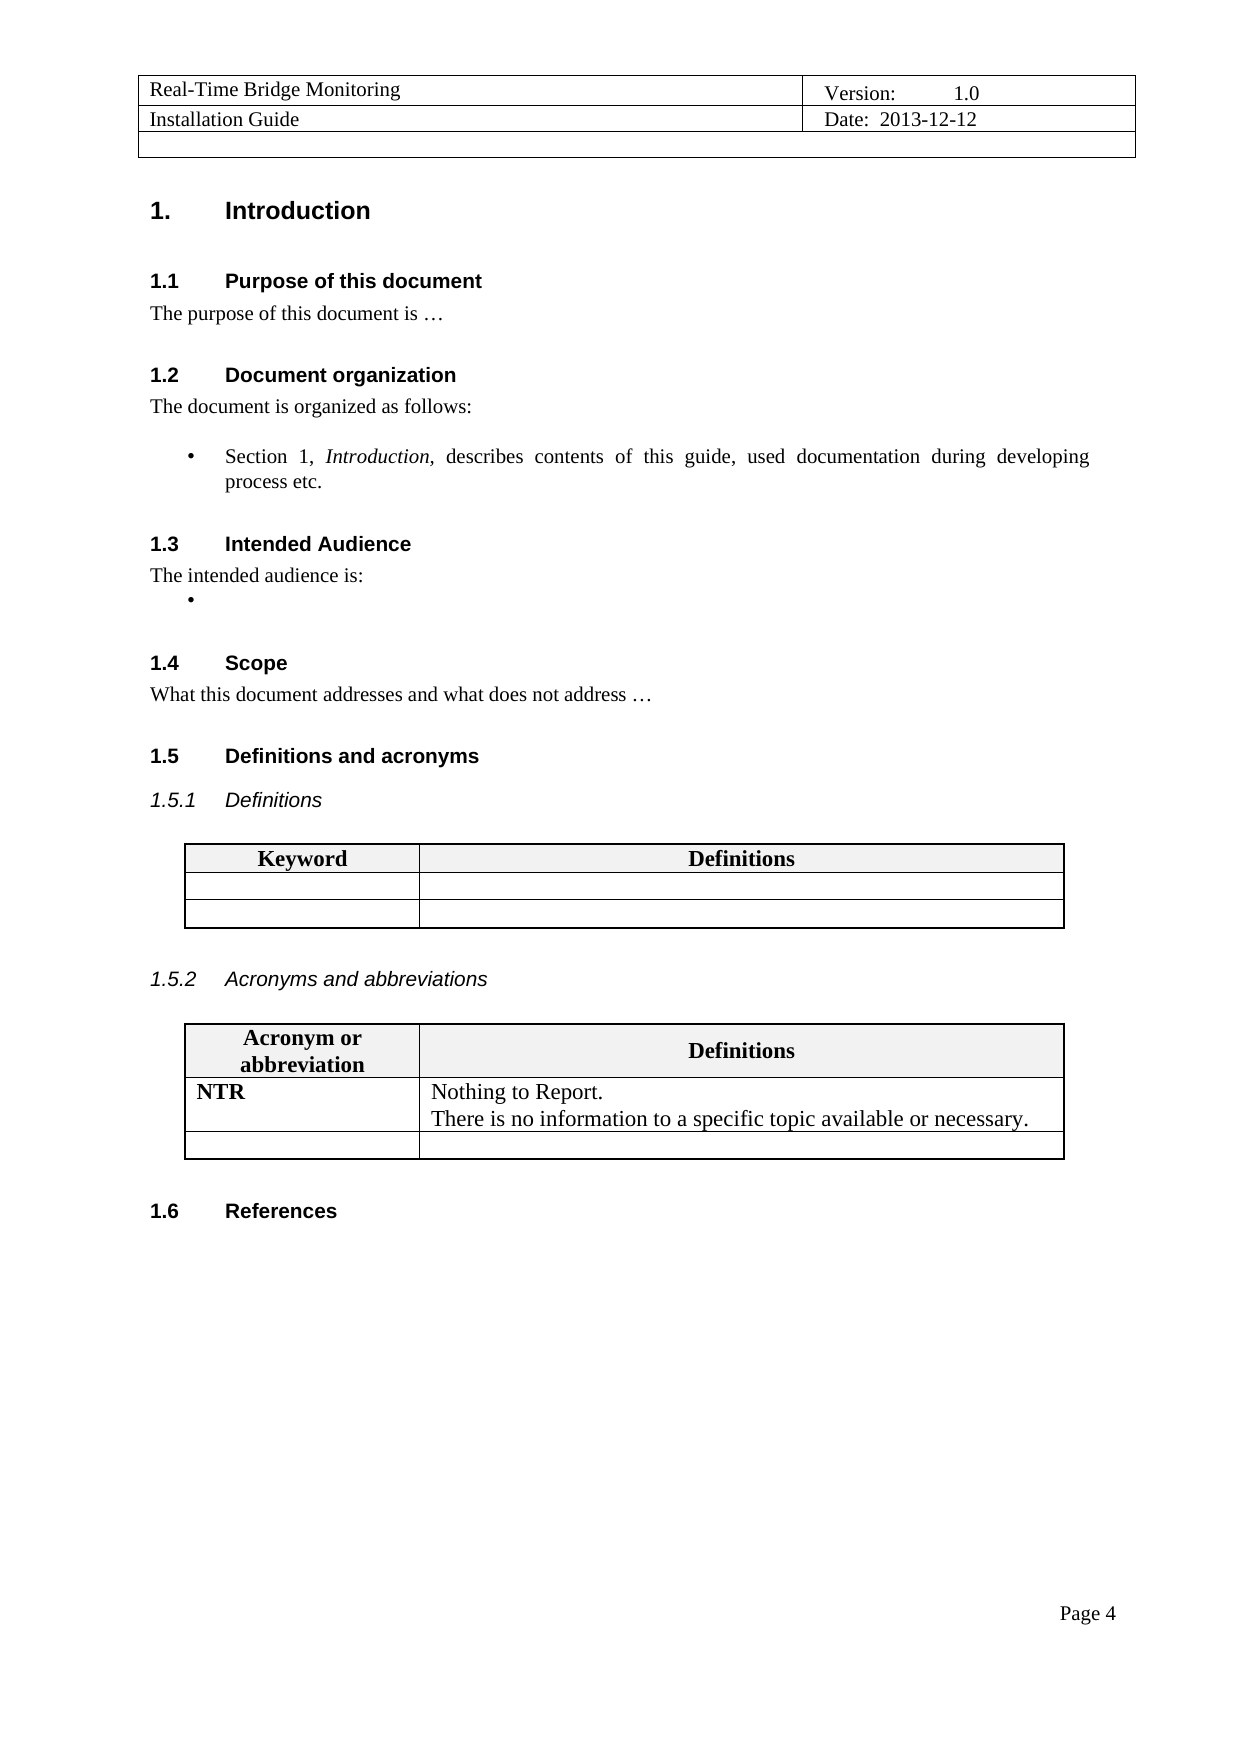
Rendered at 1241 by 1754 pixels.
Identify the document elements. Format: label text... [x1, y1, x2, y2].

list Section 1, Introduction, describes contents of this guide, used documentation during developing process etc. [187, 443, 1090, 493]
table_cell [186, 1132, 419, 1158]
table_cell [420, 900, 1063, 927]
subtitle Purpose of this document [150, 268, 1090, 293]
text The document is organized as follows: [150, 393, 1090, 418]
table_cell Nothing to Report. There is no information to a specific topic available or necessary. [420, 1078, 1063, 1131]
table_header Acronym or abbreviation [186, 1025, 419, 1077]
subtitle References [150, 1198, 1090, 1223]
text The intended audience is: [150, 562, 1090, 587]
subtitle Introduction [150, 196, 1090, 224]
subtitle Definitions and acronyms [150, 743, 1090, 768]
table_cell [420, 1132, 1063, 1158]
subtitle Definitions [150, 787, 1090, 812]
subtitle Scope [150, 649, 1090, 674]
text What this document addresses and what does not address … [150, 681, 1090, 706]
table_cell [420, 873, 1063, 899]
subtitle Document organization [150, 362, 1090, 387]
table_header Keyword [186, 845, 419, 872]
table_cell [186, 873, 419, 899]
table_cell NTR [186, 1078, 419, 1131]
text The purpose of this document is … [150, 299, 1090, 324]
table_header Definitions [420, 845, 1063, 872]
table_cell [186, 900, 419, 927]
subtitle Intended Audience [150, 531, 1090, 556]
table_header Definitions [420, 1025, 1063, 1077]
subtitle Acronyms and abbreviations [150, 966, 1090, 991]
